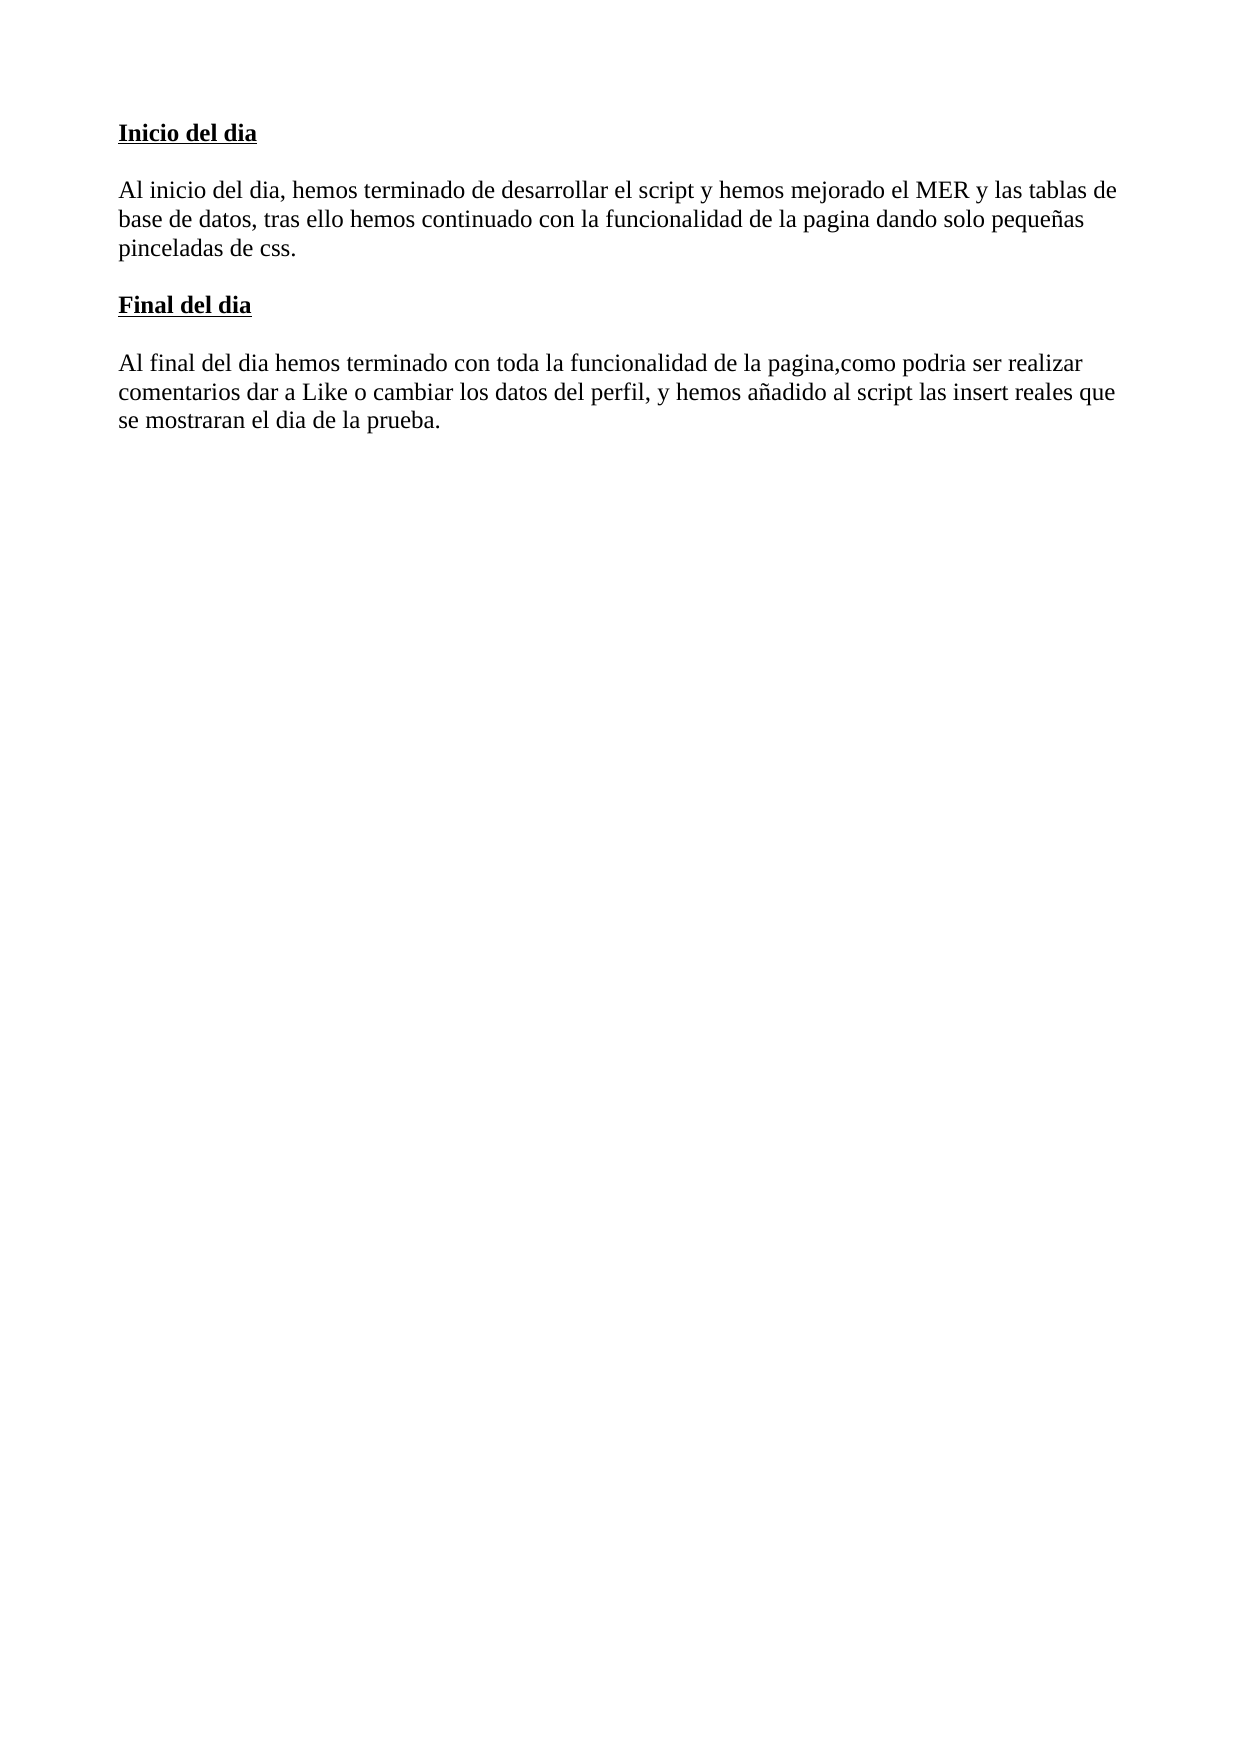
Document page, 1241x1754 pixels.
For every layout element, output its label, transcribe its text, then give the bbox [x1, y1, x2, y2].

text Final del dia [118, 291, 1122, 319]
text Al inicio del dia, hemos terminado de desarrollar el script y hemos mejorado el MER y las tablas de base de datos, tras ello hemos continuado con la funcionalidad de la pagina dando solo pequeñas pinceladas de css. [118, 176, 1122, 262]
text Al final del dia hemos terminado con toda la funcionalidad de la pagina,como podria ser realizar comentarios dar a Like o cambiar los datos del perfil, y hemos añadido al script las insert reales que se mostraran el dia de la prueba. [118, 348, 1122, 434]
text Inicio del dia [118, 118, 1122, 147]
